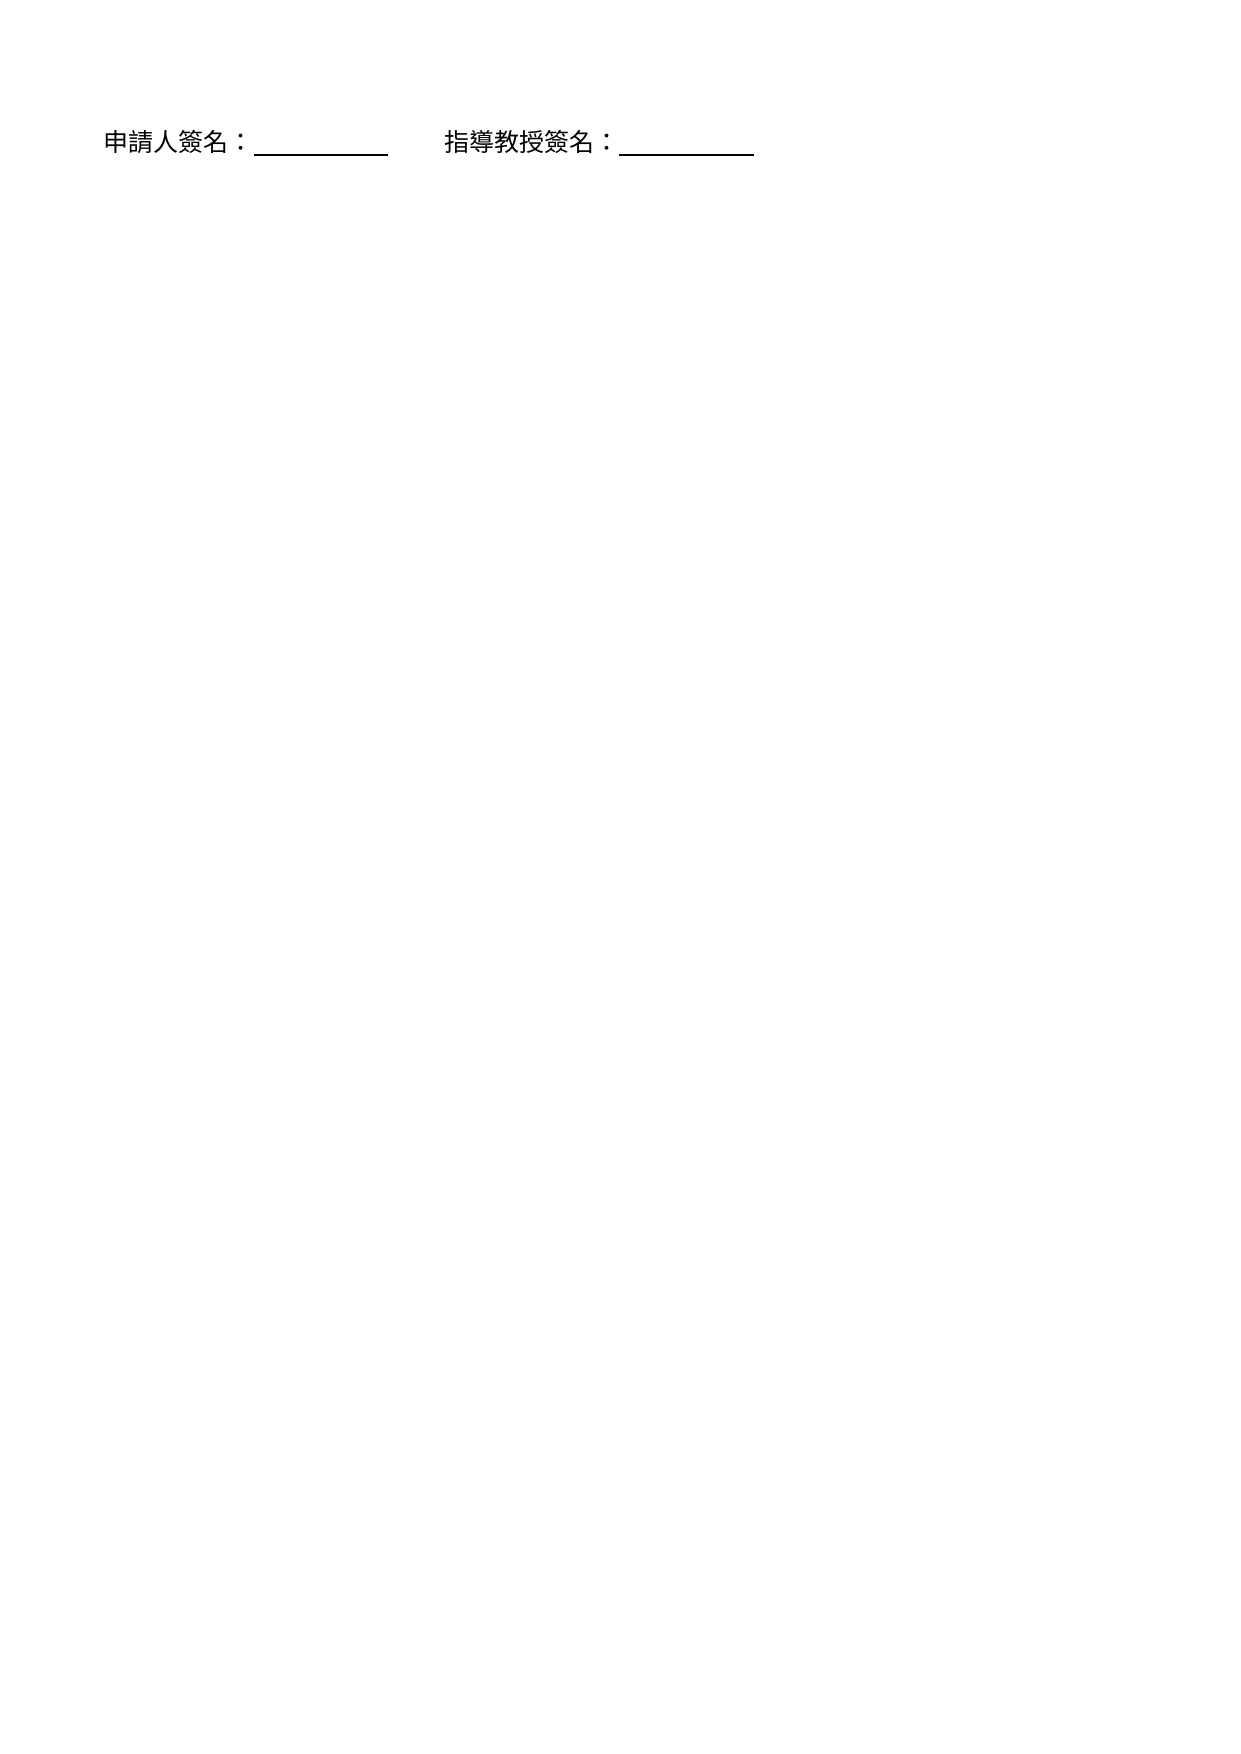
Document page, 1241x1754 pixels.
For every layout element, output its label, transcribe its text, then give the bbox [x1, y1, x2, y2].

text 申請人簽名： 指導教授簽名： [103, 123, 1167, 159]
